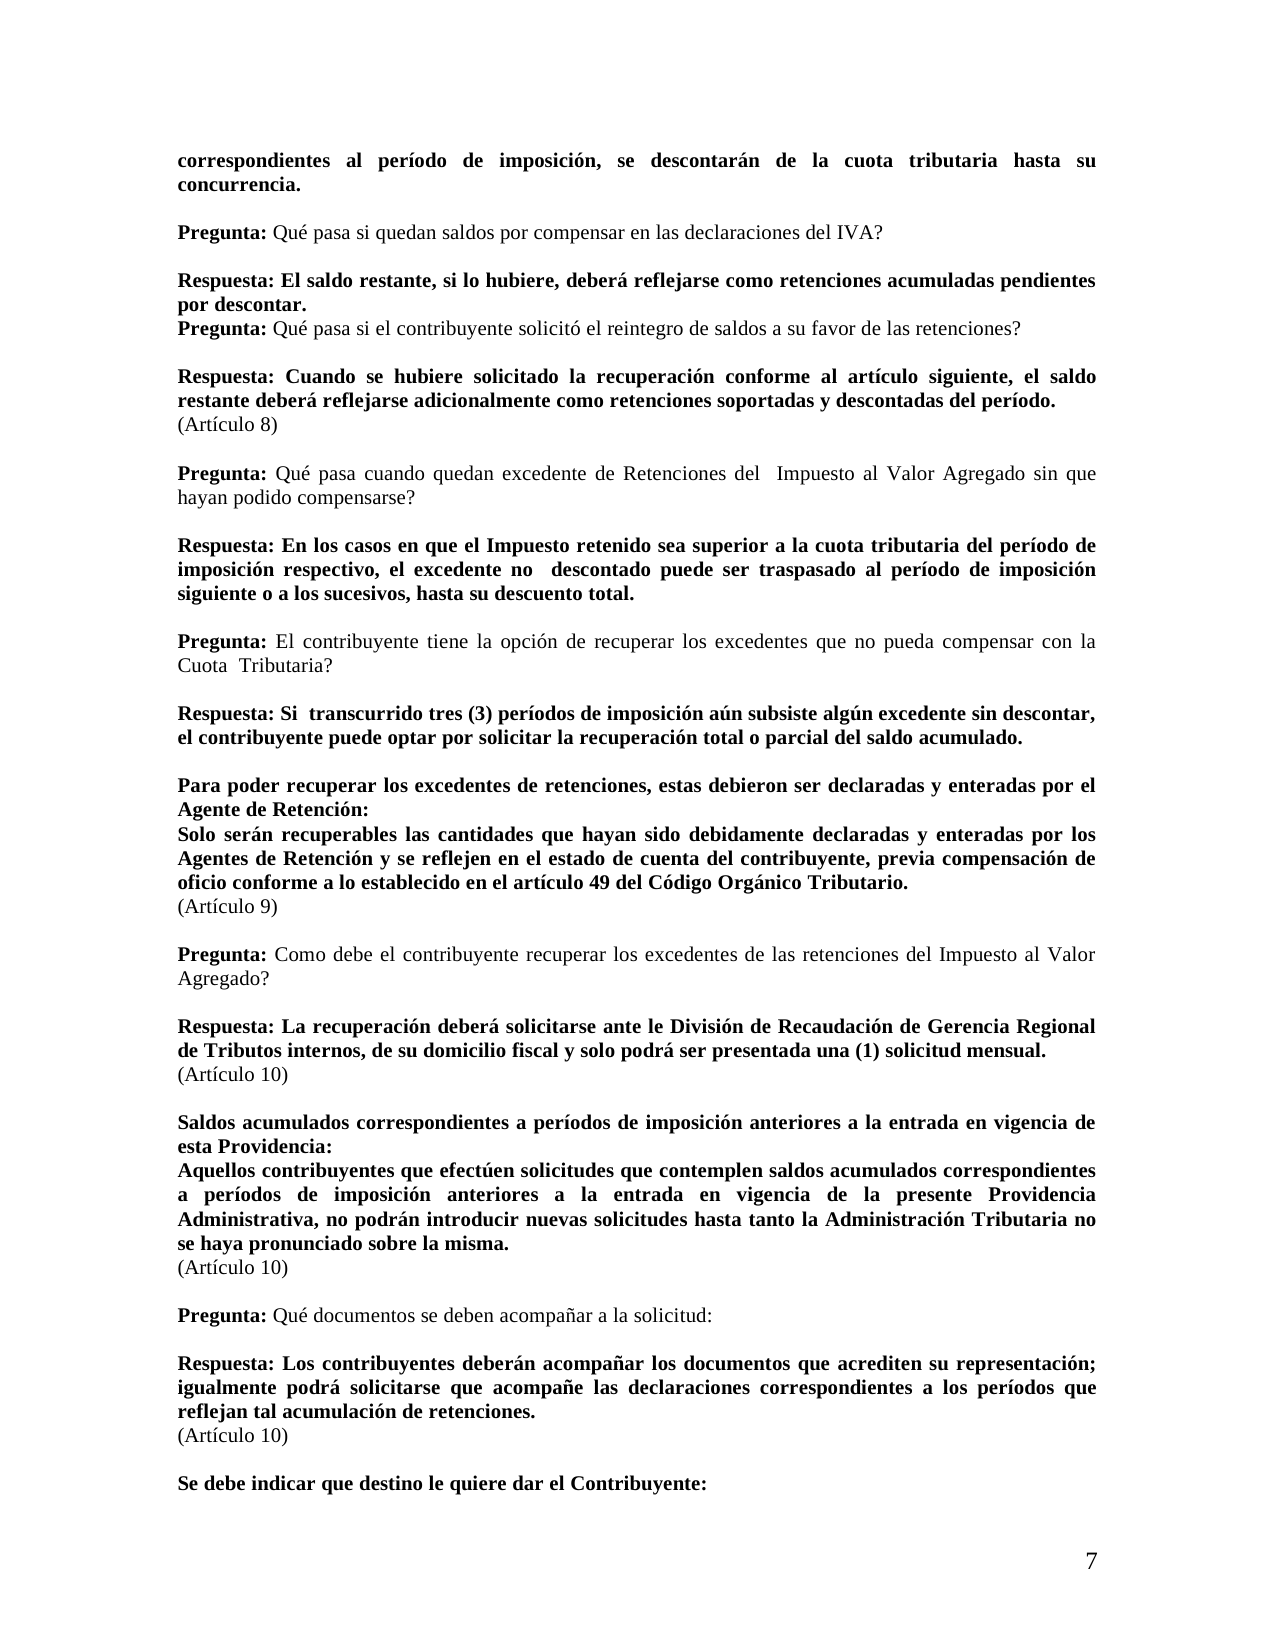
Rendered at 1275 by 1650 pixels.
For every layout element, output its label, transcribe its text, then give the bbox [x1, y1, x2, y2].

text (Artículo 9) [177, 893, 1098, 918]
text Aquellos contribuyentes que efectúen solicitudes que contemplen saldos acumulados correspondientes a períodos de imposición anteriores a la entrada en vigencia de la presente Providencia Administrativa, no podrán introducir nuevas solicitudes hasta tanto la Administración Tributaria no se haya pronunciado sobre la misma. [177, 1158, 1098, 1254]
text Respuesta: Los contribuyentes deberán acompañar los documentos que acrediten su representación; igualmente podrá solicitarse que acompañe las declaraciones correspondientes a los períodos que reflejan tal acumulación de retenciones. [177, 1351, 1098, 1423]
text (Artículo 10) [177, 1254, 1098, 1278]
text Se debe indicar que destino le quiere dar el Contribuyente: [177, 1471, 1098, 1495]
text (Artículo 10) [177, 1423, 1098, 1447]
text Pregunta: El contribuyente tiene la opción de recuperar los excedentes que no pueda compensar con la Cuota Tributaria? [177, 629, 1098, 677]
text correspondientes al período de imposición, se descontarán de la cuota tributaria hasta su concurrencia. [177, 148, 1098, 196]
text Solo serán recuperables las cantidades que hayan sido debidamente declaradas y enteradas por los Agentes de Retención y se reflejen en el estado de cuenta del contribuyente, previa compensación de oficio conforme a lo establecido en el artículo 49 del Código Orgánico Tributario. [177, 821, 1098, 893]
text Respuesta: Si transcurrido tres (3) períodos de imposición aún subsiste algún excedente sin descontar, el contribuyente puede optar por solicitar la recuperación total o parcial del saldo acumulado. [177, 701, 1098, 749]
text Pregunta: Como debe el contribuyente recuperar los excedentes de las retenciones del Impuesto al Valor Agregado? [177, 942, 1098, 990]
text Saldos acumulados correspondientes a períodos de imposición anteriores a la entrada en vigencia de esta Providencia: [177, 1110, 1098, 1158]
text Pregunta: Qué pasa cuando quedan excedente de Retenciones del Impuesto al Valor Agregado sin que hayan podido compensarse? [177, 460, 1098, 508]
text Respuesta: Cuando se hubiere solicitado la recuperación conforme al artículo siguiente, el saldo restante deberá reflejarse adicionalmente como retenciones soportadas y descontadas del período. [177, 364, 1098, 412]
text Respuesta: En los casos en que el Impuesto retenido sea superior a la cuota tributaria del período de imposición respectivo, el excedente no descontado puede ser traspasado al período de imposición siguiente o a los sucesivos, hasta su descuento total. [177, 533, 1098, 605]
text Para poder recuperar los excedentes de retenciones, estas debieron ser declaradas y enteradas por el Agente de Retención: [177, 773, 1098, 821]
text Respuesta: El saldo restante, si lo hubiere, deberá reflejarse como retenciones acumuladas pendientes por descontar. [177, 268, 1098, 316]
text Respuesta: La recuperación deberá solicitarse ante le División de Recaudación de Gerencia Regional de Tributos internos, de su domicilio fiscal y solo podrá ser presentada una (1) solicitud mensual. [177, 1014, 1098, 1062]
text (Artículo 10) [177, 1062, 1098, 1086]
text Pregunta: Qué documentos se deben acompañar a la solicitud: [177, 1303, 1098, 1327]
text (Artículo 8) [177, 412, 1098, 436]
text Pregunta: Qué pasa si el contribuyente solicitó el reintegro de saldos a su favor de las retenciones? [177, 316, 1098, 340]
text Pregunta: Qué pasa si quedan saldos por compensar en las declaraciones del IVA? [177, 220, 1098, 244]
